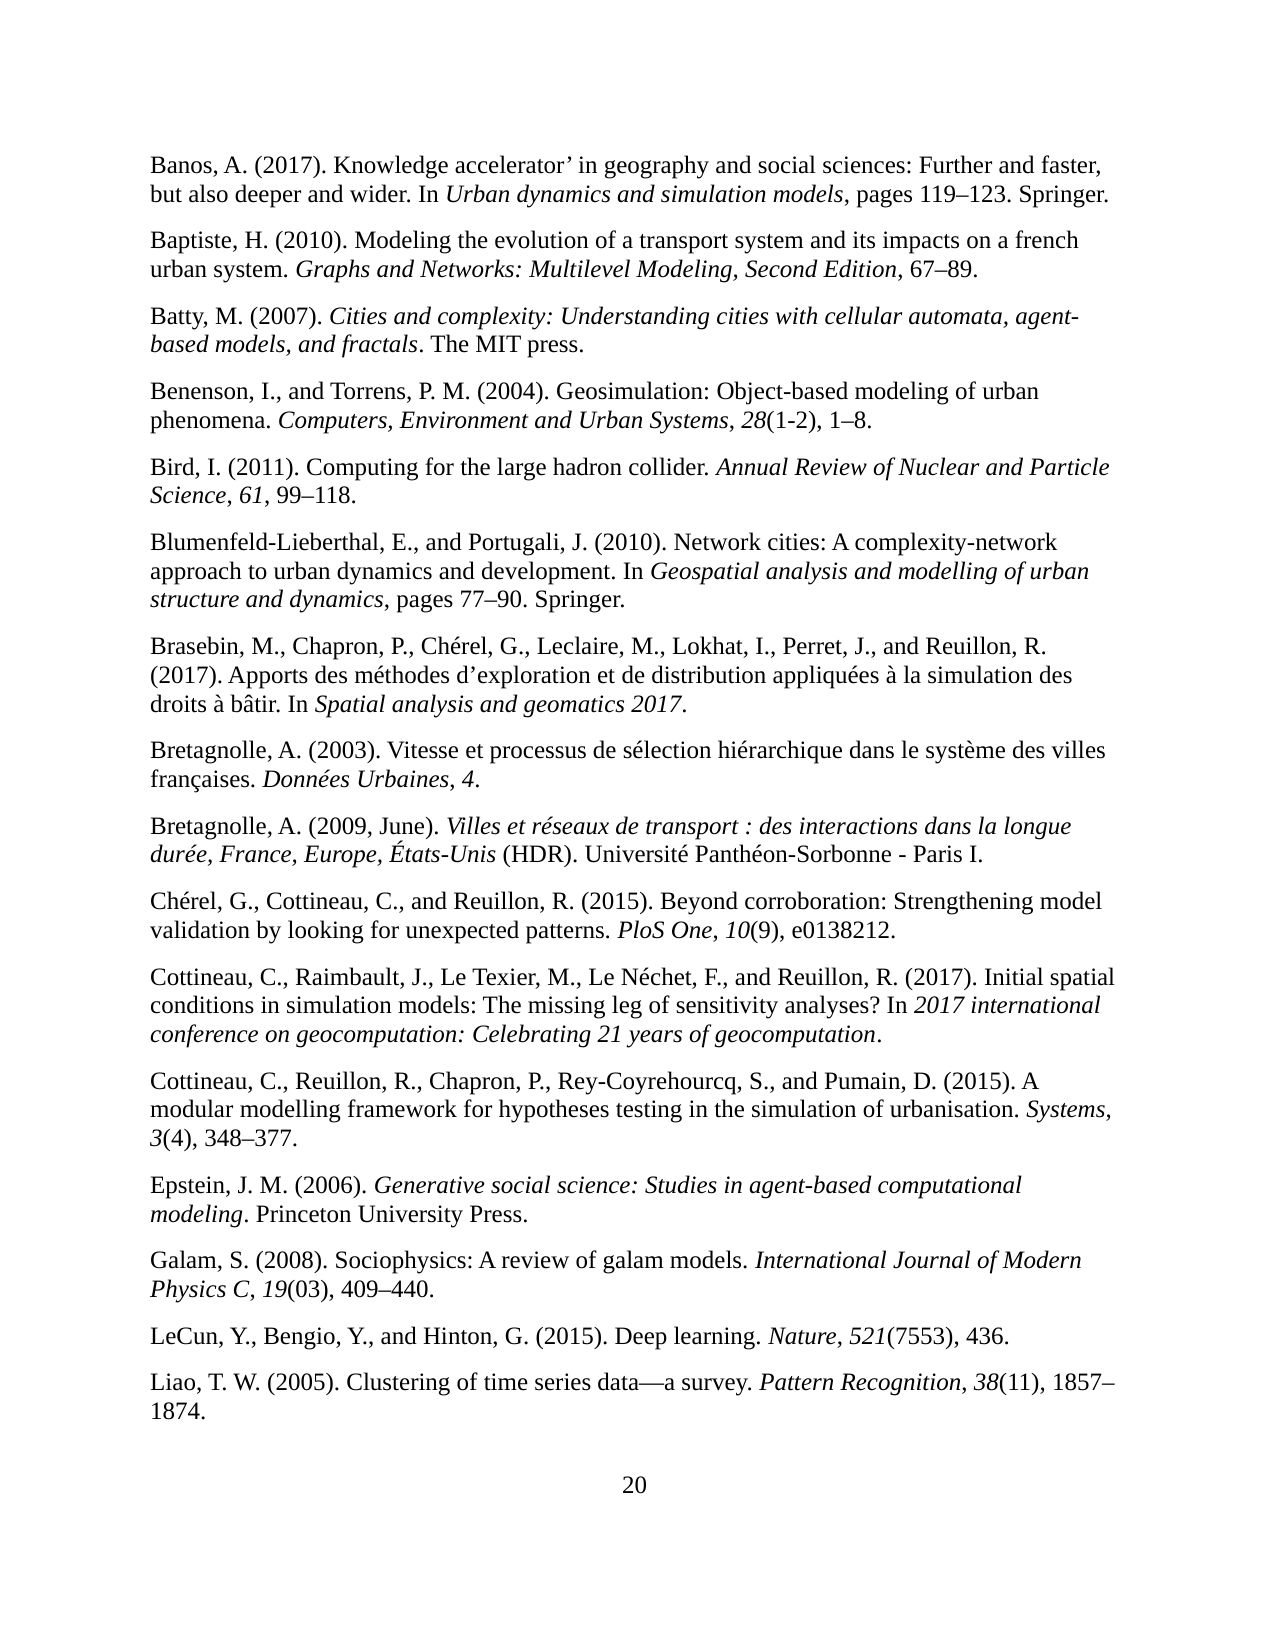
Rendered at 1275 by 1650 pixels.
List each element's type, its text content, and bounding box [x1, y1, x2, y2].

text LeCun, Y., Bengio, Y., and Hinton, G. (2015). Deep learning. Nature, 521(7553), 436. [150, 1321, 1125, 1349]
text Liao, T. W. (2005). Clustering of time series data—a survey. Pattern Recognition, 38(11), 1857–1874. [150, 1367, 1125, 1425]
text Cottineau, C., Raimbault, J., Le Texier, M., Le Néchet, F., and Reuillon, R. (2017). Initial spatial conditions in simulation models: The missing leg of sensitivity analyses? In 2017 international conference on geocomputation: Celebrating 21 years of geocomputation. [150, 962, 1125, 1048]
text Bretagnolle, A. (2009, June). Villes et réseaux de transport : des interactions dans la longue durée, France, Europe, États-Unis (HDR). Université Panthéon-Sorbonne - Paris I. [150, 811, 1125, 868]
text Batty, M. (2007). Cities and complexity: Understanding cities with cellular automata, agent-based models, and fractals. The MIT press. [150, 301, 1125, 358]
text Bird, I. (2011). Computing for the large hadron collider. Annual Review of Nuclear and Particle Science, 61, 99–118. [150, 452, 1125, 509]
text Epstein, J. M. (2006). Generative social science: Studies in agent-based computational modeling. Princeton University Press. [150, 1170, 1125, 1227]
text Blumenfeld-Lieberthal, E., and Portugali, J. (2010). Network cities: A complexity-network approach to urban dynamics and development. In Geospatial analysis and modelling of urban structure and dynamics, pages 77–90. Springer. [150, 527, 1125, 613]
text Brasebin, M., Chapron, P., Chérel, G., Leclaire, M., Lokhat, I., Perret, J., and Reuillon, R. (2017). Apports des méthodes d’exploration et de distribution appliquées à la simulation des droits à bâtir. In Spatial analysis and geomatics 2017. [150, 631, 1125, 717]
text Benenson, I., and Torrens, P. M. (2004). Geosimulation: Object-based modeling of urban phenomena. Computers, Environment and Urban Systems, 28(1-2), 1–8. [150, 376, 1125, 434]
text Baptiste, H. (2010). Modeling the evolution of a transport system and its impacts on a french urban system. Graphs and Networks: Multilevel Modeling, Second Edition, 67–89. [150, 225, 1125, 283]
text Galam, S. (2008). Sociophysics: A review of galam models. International Journal of Modern Physics C, 19(03), 409–440. [150, 1245, 1125, 1303]
text Cottineau, C., Reuillon, R., Chapron, P., Rey-Coyrehourcq, S., and Pumain, D. (2015). A modular modelling framework for hypotheses testing in the simulation of urbanisation. Systems, 3(4), 348–377. [150, 1066, 1125, 1152]
text Bretagnolle, A. (2003). Vitesse et processus de sélection hiérarchique dans le système des villes françaises. Données Urbaines, 4. [150, 735, 1125, 793]
text Chérel, G., Cottineau, C., and Reuillon, R. (2015). Beyond corroboration: Strengthening model validation by looking for unexpected patterns. PloS One, 10(9), e0138212. [150, 886, 1125, 944]
text Banos, A. (2017). Knowledge accelerator’ in geography and social sciences: Further and faster, but also deeper and wider. In Urban dynamics and simulation models, pages 119–123. Springer. [150, 150, 1125, 207]
